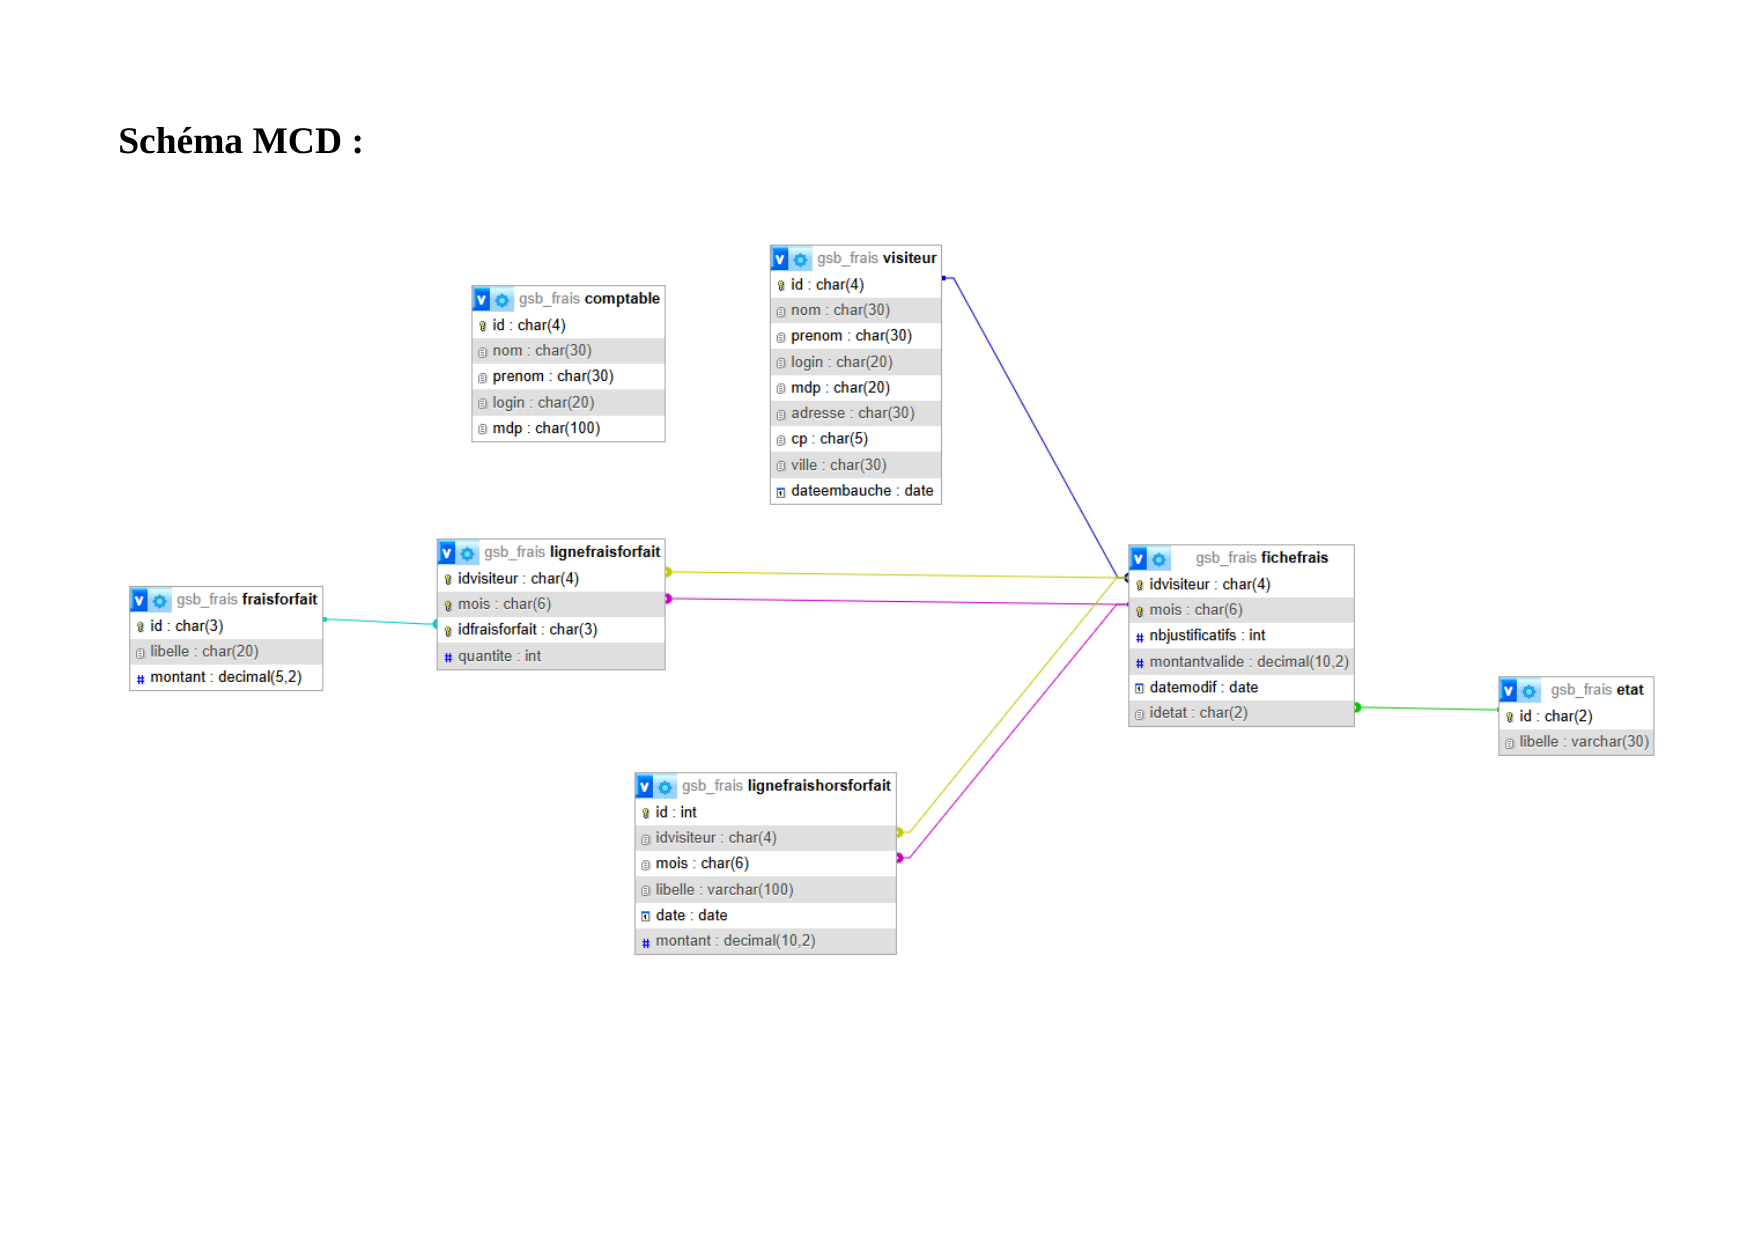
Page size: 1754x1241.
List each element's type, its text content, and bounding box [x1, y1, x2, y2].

picture [69, 218, 1717, 1028]
text Schéma MCD : [118, 118, 1636, 161]
